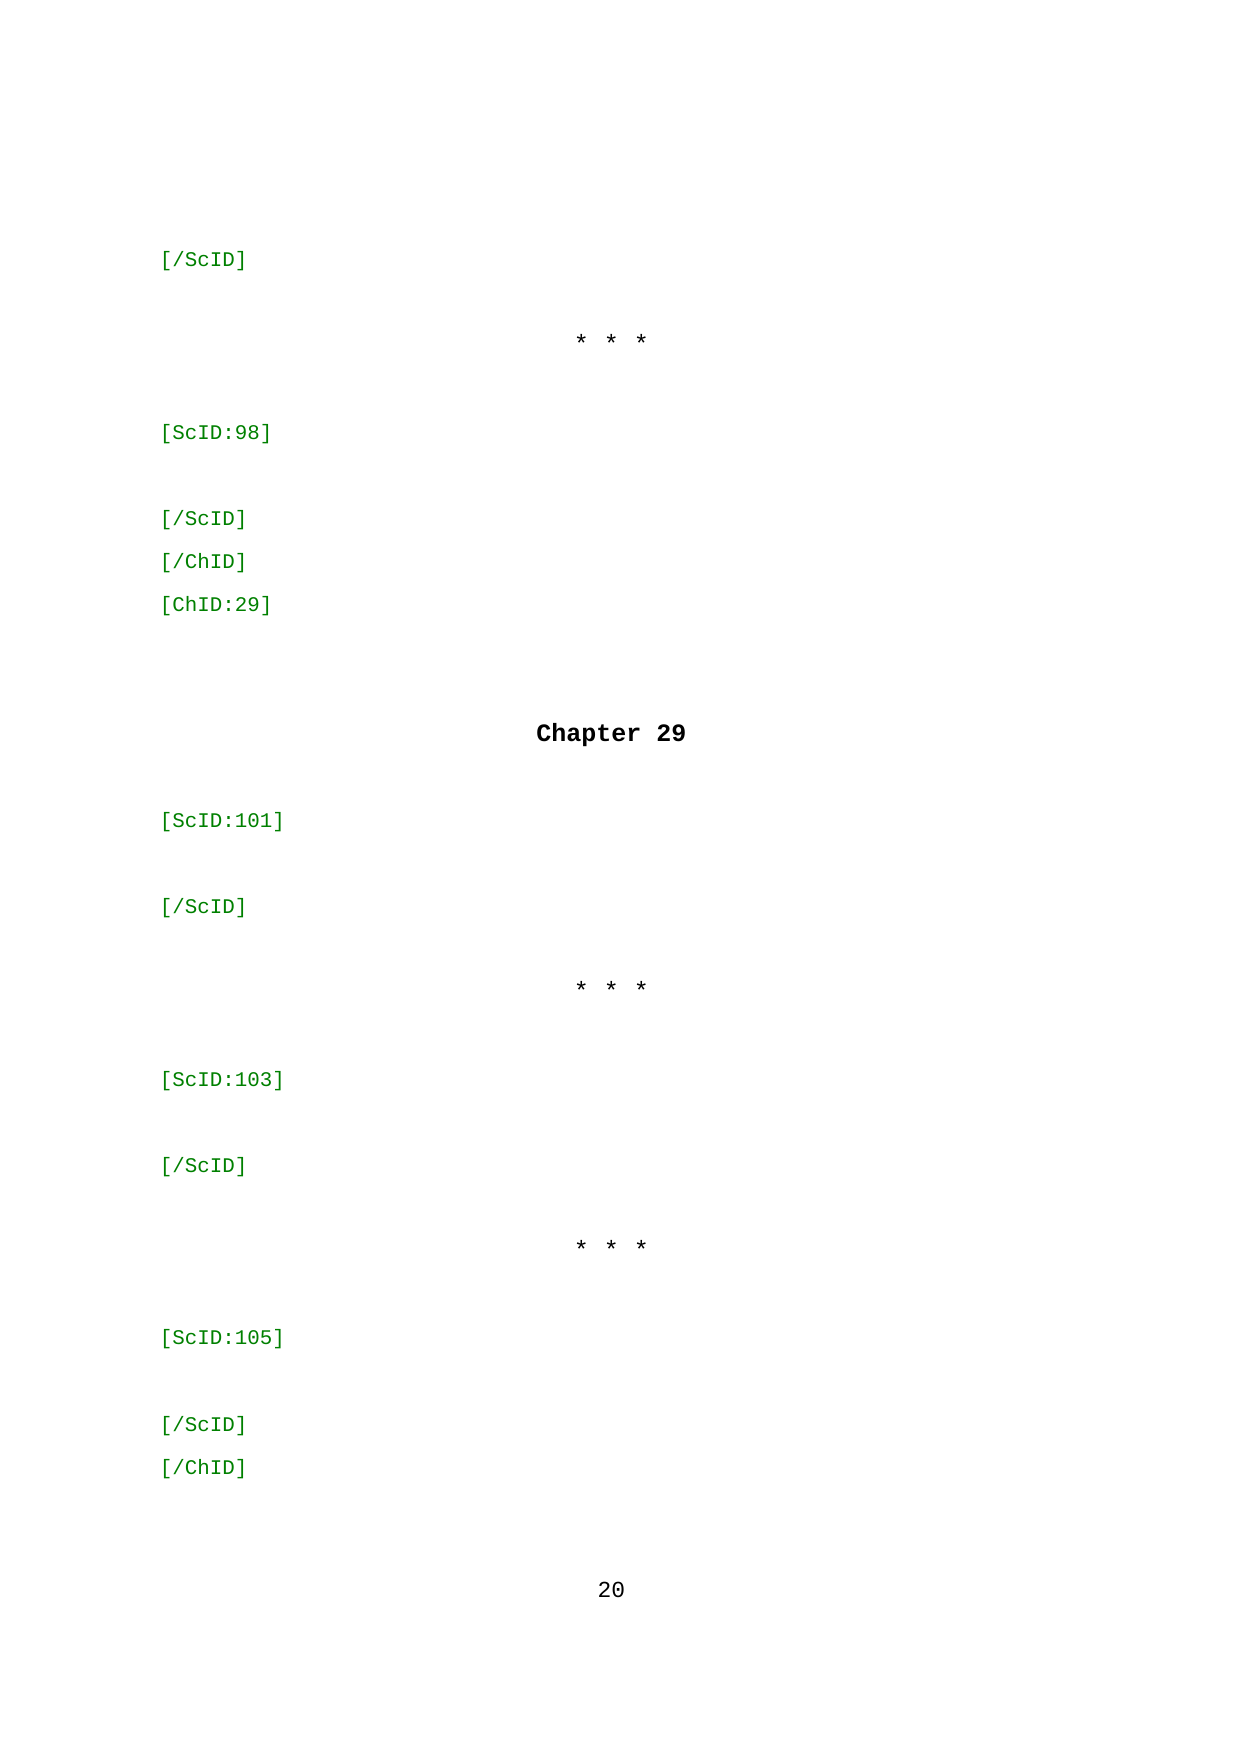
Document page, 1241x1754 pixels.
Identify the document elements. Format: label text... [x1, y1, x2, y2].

subtitle Chapter 29 [159, 706, 1063, 749]
subtitle * * * [159, 318, 1063, 361]
text [ScID:103] [159, 1051, 1063, 1094]
subtitle * * * [159, 965, 1063, 1008]
text [/ChID] [159, 1439, 1063, 1483]
text [ScID:105] [159, 1310, 1063, 1353]
text [ScID:98] [159, 404, 1063, 448]
text [/ScID] [159, 879, 1063, 922]
text [/ScID] [159, 232, 1063, 275]
text [ChID:29] [159, 577, 1063, 620]
subtitle * * * [159, 1224, 1063, 1267]
text [/ScID] [159, 1396, 1063, 1439]
text [ScID:101] [159, 793, 1063, 836]
text [/ScID] [159, 491, 1063, 534]
text [/ScID] [159, 1138, 1063, 1181]
text [/ChID] [159, 534, 1063, 577]
